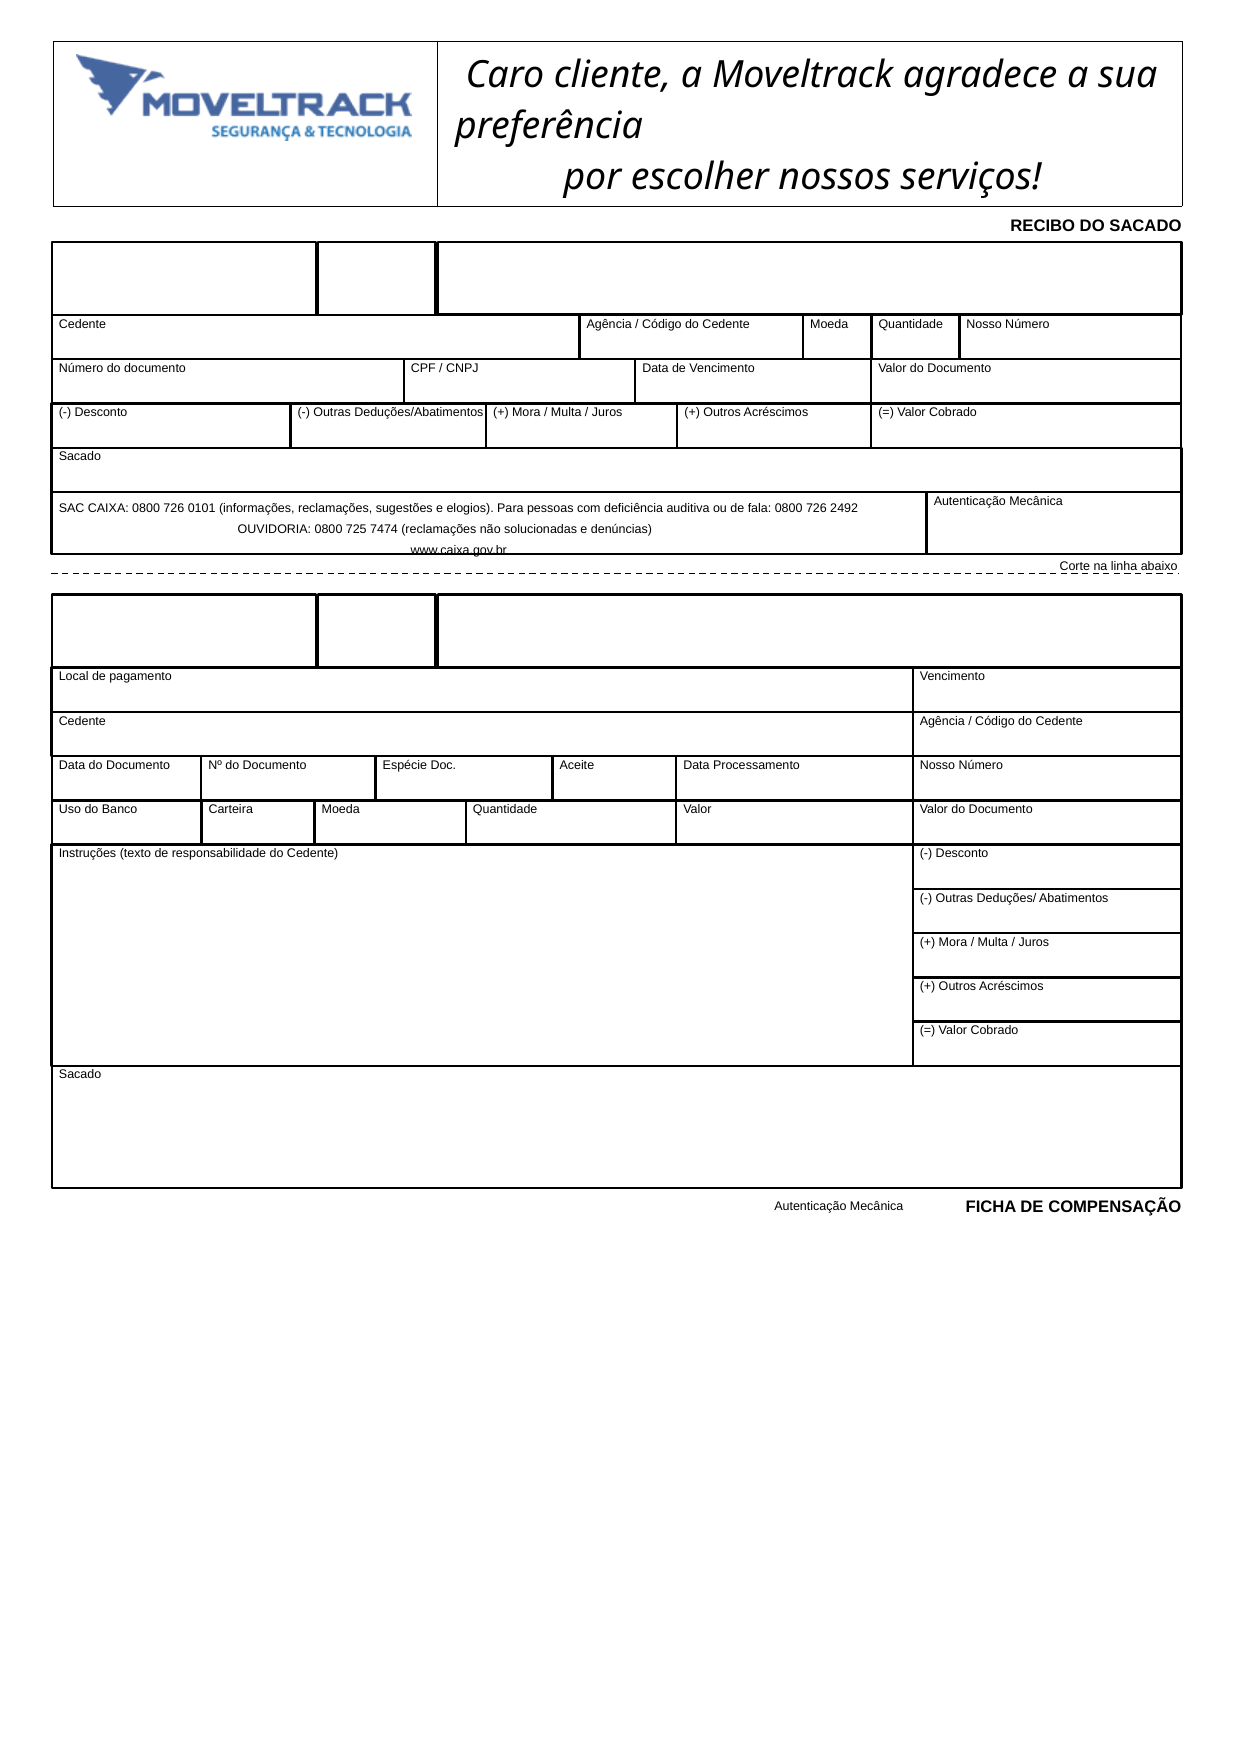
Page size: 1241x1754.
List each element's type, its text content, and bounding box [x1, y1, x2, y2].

table_header [54, 55, 437, 206]
picture [76, 54, 412, 141]
table_header Caro cliente, a Moveltrack agradece a sua preferência por escolher nossos serviços! [438, 42, 1182, 206]
table_header [54, 42, 437, 54]
